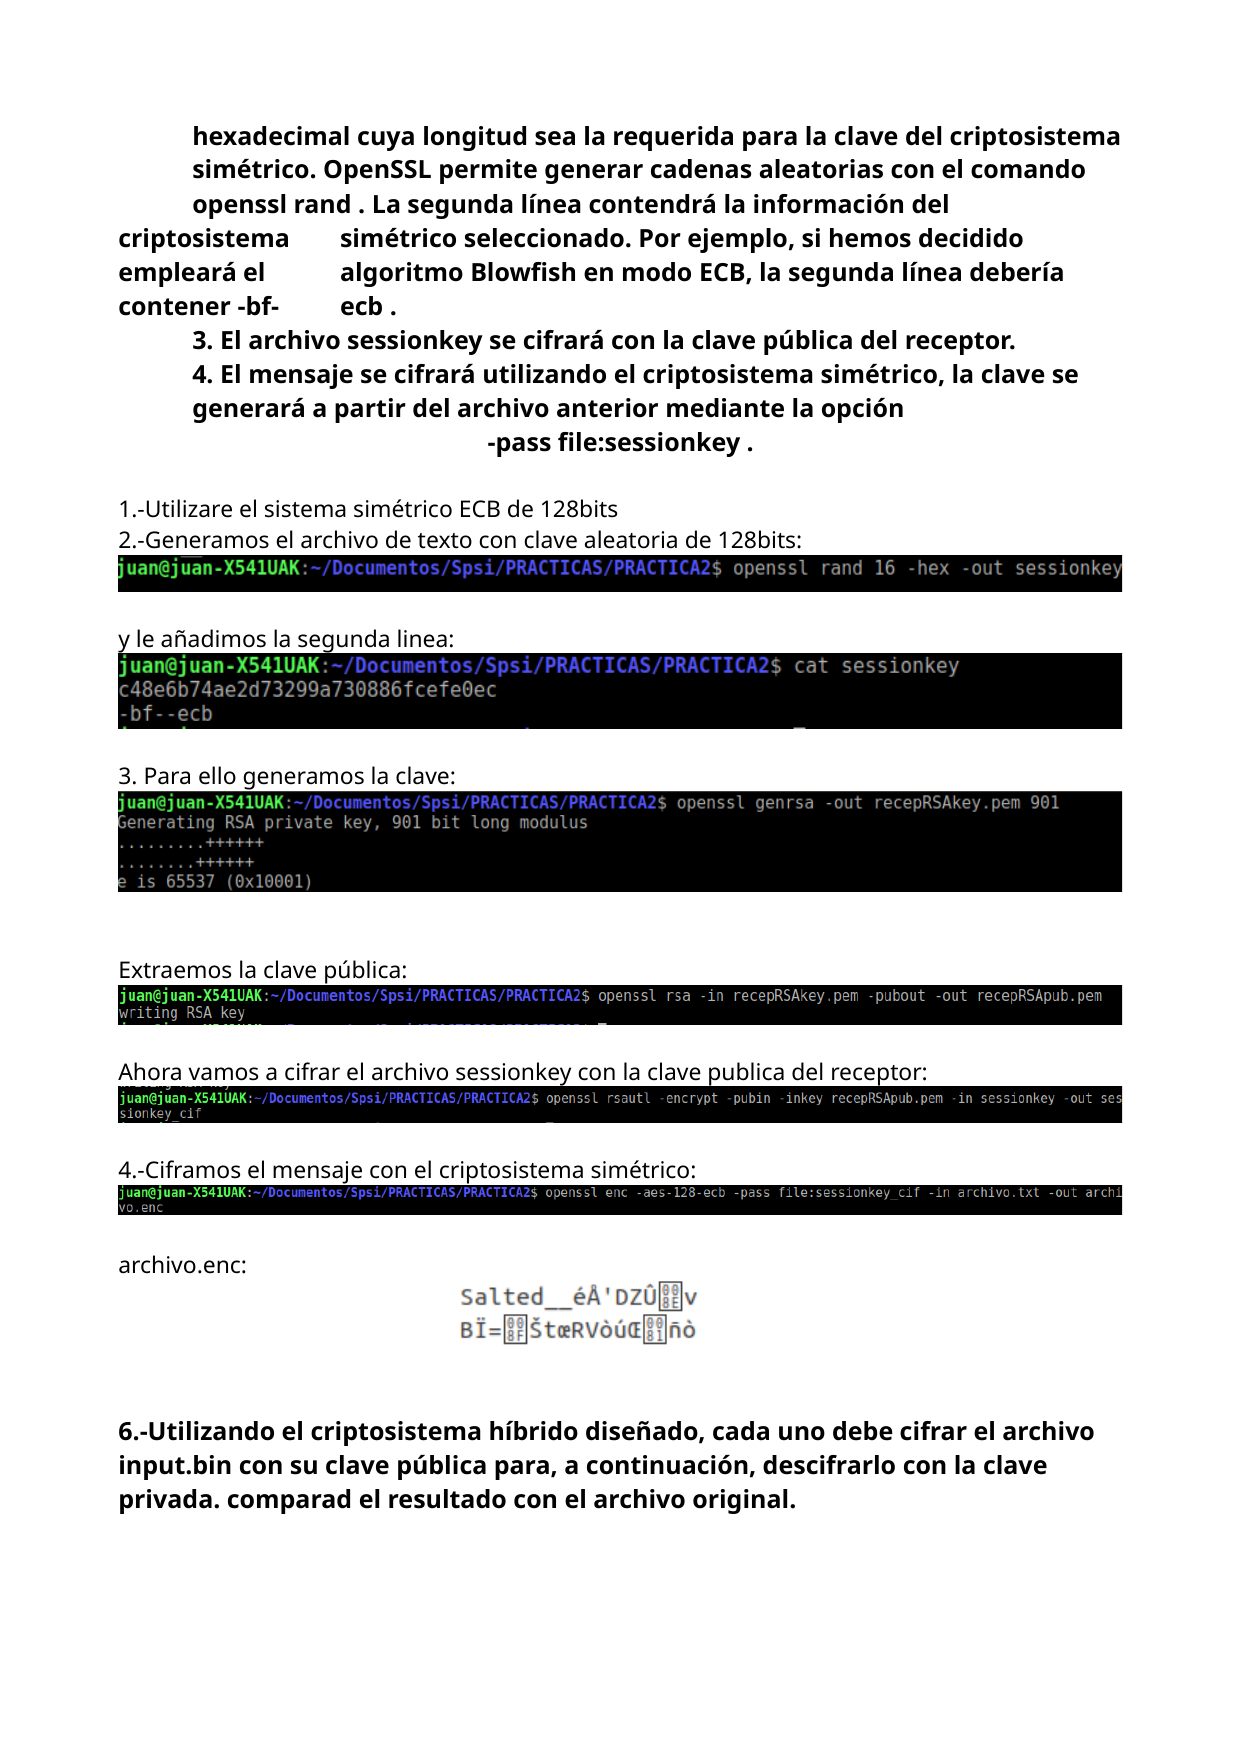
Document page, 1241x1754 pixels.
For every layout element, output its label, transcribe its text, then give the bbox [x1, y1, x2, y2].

text 4.-Ciframos el mensaje con el criptosistema simétrico: [118, 1154, 1122, 1185]
picture [118, 985, 1123, 1025]
text archivo.enc: [118, 1249, 1122, 1280]
text y le añadimos la segunda linea: [118, 623, 1122, 653]
text Extraemos la clave pública: [118, 954, 1122, 985]
text Ahora vamos a cifrar el archivo sessionkey con la clave publica del receptor: [118, 1056, 1122, 1086]
text 3. El archivo sessionkey se cifrará con la clave pública del receptor. [118, 322, 1122, 357]
picture [118, 1086, 1123, 1123]
text 3. Para ello generamos la clave: [118, 760, 1122, 791]
text hexadecimal cuya longitud sea la requerida para la clave del criptosistema simétrico. OpenSSL permite generar cadenas aleatorias con el comando openssl rand . La segunda línea contendrá la información del criptosistema simétrico seleccionado. Por ejemplo, si hemos decidido empleará el algoritmo Blowfish en modo ECB, la segunda línea debería contener -bf- ­ ecb . [118, 118, 1122, 322]
picture [118, 653, 1123, 729]
picture [118, 1185, 1123, 1215]
text 6.-Utilizando el criptosistema híbrido diseñado, cada uno debe cifrar el archivo input.bin con su clave pública para, a continuación, descifrarlo con la clave privada. comparad el resultado con el archivo original. [118, 1414, 1122, 1516]
text 2.-Generamos el archivo de texto con clave aleatoria de 128bits: [118, 524, 1122, 555]
picture [118, 791, 1123, 892]
text 4. El mensaje se cifrará utilizando el criptosistema simétrico, la clave se generará a partir del archivo anterior mediante la opción [118, 357, 1122, 425]
picture [118, 555, 1123, 592]
text 1.-Utilizare el sistema simétrico ECB de 128bits [118, 493, 1122, 524]
text -pass file:sessionkey . [118, 425, 1122, 459]
picture [454, 1280, 786, 1368]
